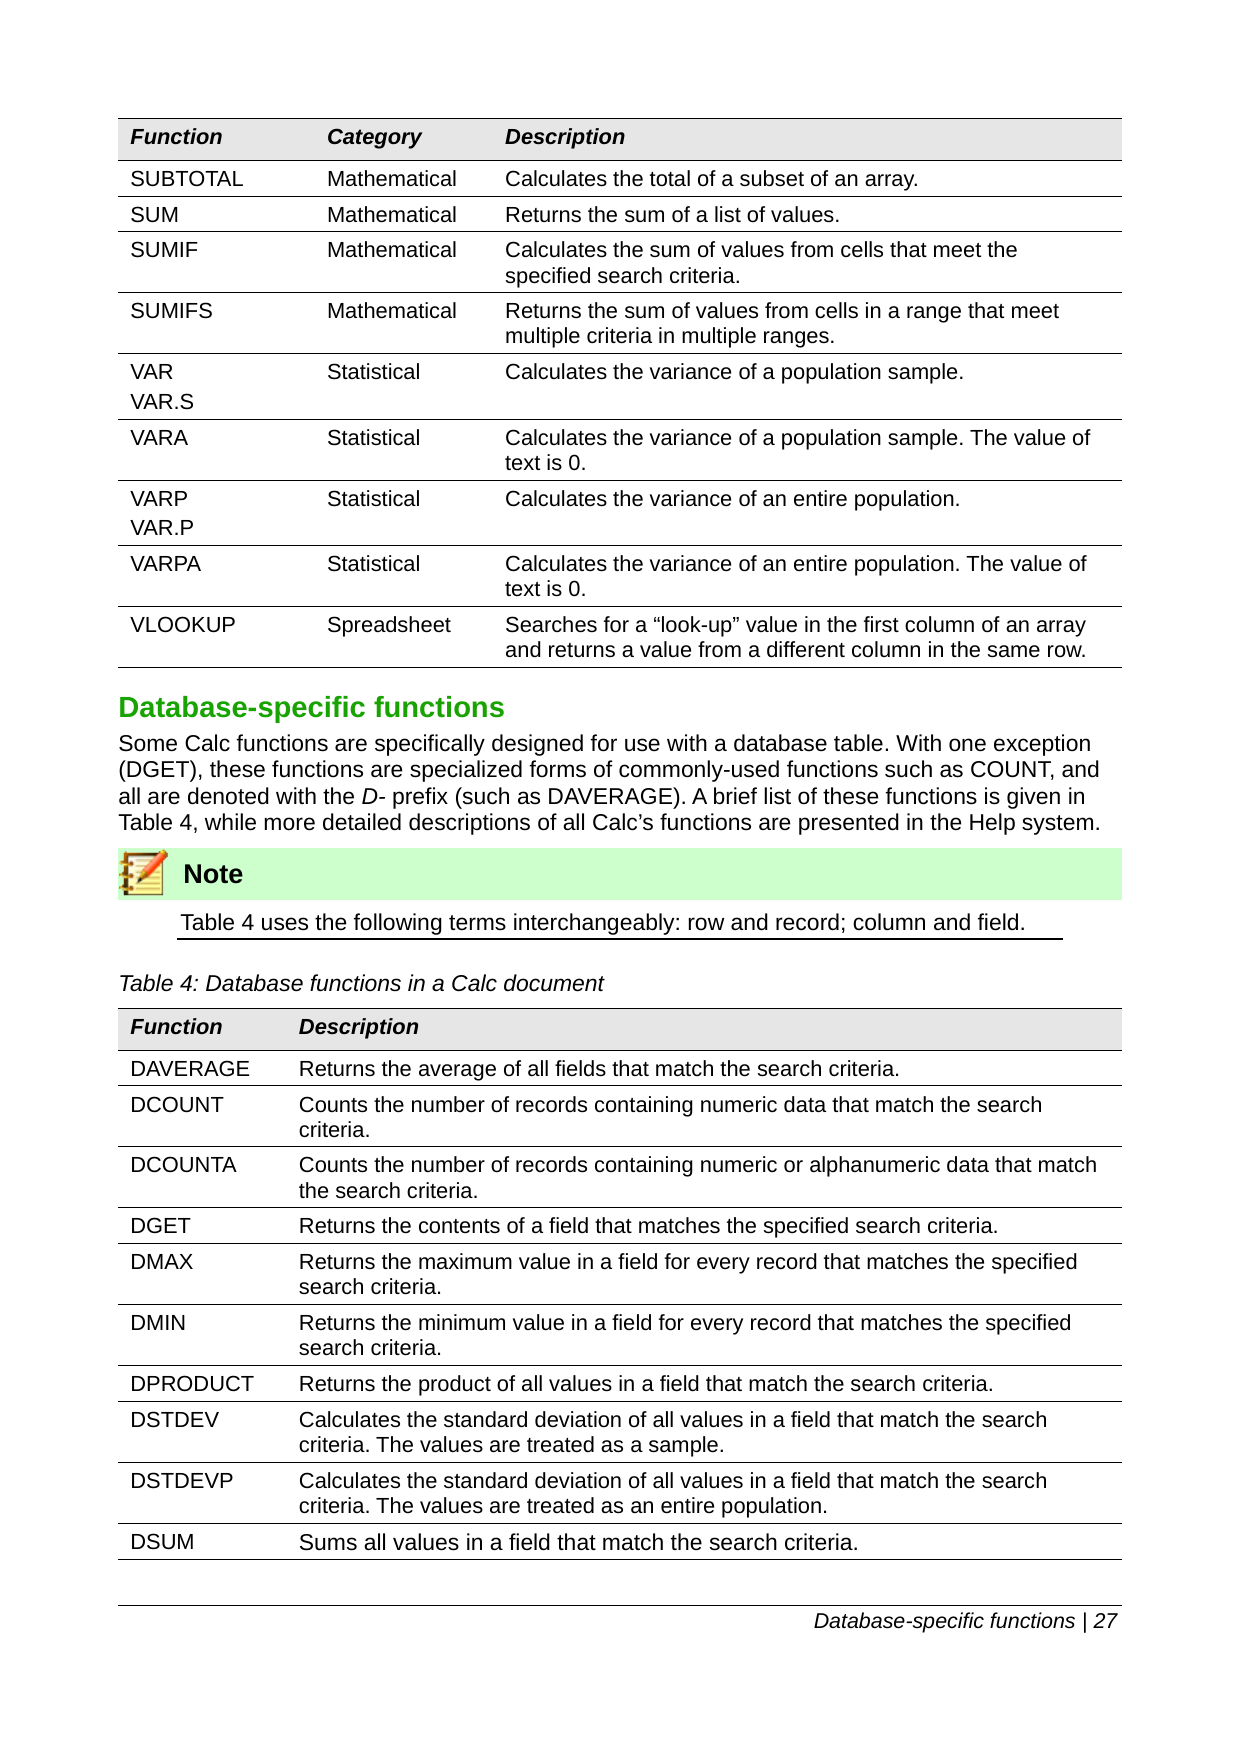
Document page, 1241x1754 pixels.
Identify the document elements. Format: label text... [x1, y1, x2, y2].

table_cell SUBTOTAL [118, 161, 315, 196]
table_cell Calculates the variance of an entire population. [493, 481, 1122, 545]
table_cell DMIN [118, 1305, 287, 1365]
table_cell SUM [118, 197, 315, 231]
table_cell Calculates the standard deviation of all values in a field that match the search criteria. The values are treated as an entire population. [287, 1463, 1122, 1522]
table_cell Counts the number of records containing numeric data that match the search criteria. [287, 1086, 1122, 1146]
subtitle Database-specific functions [118, 691, 1122, 724]
table_cell Mathematical [315, 293, 493, 353]
table_header Category [315, 119, 493, 160]
table_cell DCOUNTA [118, 1147, 287, 1207]
table_cell Mathematical [315, 161, 493, 196]
table_cell Returns the product of all values in a field that match the search criteria. [287, 1366, 1122, 1401]
table_cell Calculates the total of a subset of an array. [493, 161, 1122, 196]
table_cell Returns the sum of a list of values. [493, 197, 1122, 231]
table_cell VARP VAR.P [118, 481, 315, 545]
table_cell SUMIFS [118, 293, 315, 353]
table_header Description [287, 1009, 1122, 1050]
table_cell Spreadsheet [315, 607, 493, 667]
table_cell DSTDEVP [118, 1463, 287, 1522]
table_cell Sums all values in a field that match the search criteria. [287, 1524, 1122, 1559]
table_cell Searches for a “look-up” value in the first column of an array and returns a value from a different column in the same row. [493, 607, 1122, 667]
table_cell Counts the number of records containing numeric or alphanumeric data that match the search criteria. [287, 1147, 1122, 1207]
table_cell DCOUNT [118, 1086, 287, 1146]
table_cell Mathematical [315, 197, 493, 231]
table_cell Returns the minimum value in a field for every record that matches the specified search criteria. [287, 1305, 1122, 1365]
table_cell Returns the contents of a field that matches the specified search criteria. [287, 1208, 1122, 1243]
table_cell VAR VAR.S [118, 354, 315, 418]
text Some Calc functions are specifically designed for use with a database table. With one exception (DGET), these functions are specialized forms of commonly-used functions such as COUNT, and all are denoted with the D- prefix (such as DAVERAGE). A brief list of these functions is given in Table 4, while more detailed descriptions of all Calc’s functions are presented in the Help system. [118, 730, 1122, 835]
table_cell SUMIF [118, 232, 315, 292]
text Table 4 uses the following terms interchangeably: row and record; column and field. [177, 906, 1063, 938]
table_cell Statistical [315, 546, 493, 606]
table_cell DSUM [118, 1524, 287, 1559]
table_cell Statistical [315, 354, 493, 418]
picture [119, 848, 170, 899]
table_cell Calculates the variance of an entire population. The value of text is 0. [493, 546, 1122, 606]
table_cell Returns the sum of values from cells in a range that meet multiple criteria in multiple ranges. [493, 293, 1122, 353]
table_cell DGET [118, 1208, 287, 1243]
table_cell Calculates the variance of a population sample. [493, 354, 1122, 418]
table_header Function [118, 1009, 287, 1050]
table_cell DAVERAGE [118, 1051, 287, 1085]
table_cell Returns the average of all fields that match the search criteria. [287, 1051, 1122, 1085]
table_cell Calculates the sum of values from cells that meet the specified search criteria. [493, 232, 1122, 292]
table_cell Statistical [315, 481, 493, 545]
table_header Function [118, 119, 315, 160]
table_cell VARA [118, 420, 315, 479]
table_header Description [493, 119, 1122, 160]
subtitle Note [118, 848, 1122, 900]
table_cell Mathematical [315, 232, 493, 292]
table_cell Calculates the standard deviation of all values in a field that match the search criteria. The values are treated as a sample. [287, 1402, 1122, 1462]
table_cell Returns the maximum value in a field for every record that matches the specified search criteria. [287, 1244, 1122, 1304]
table_cell DSTDEV [118, 1402, 287, 1462]
text Table 4: Database functions in a Calc document [118, 970, 1122, 996]
table_cell DMAX [118, 1244, 287, 1304]
table_cell DPRODUCT [118, 1366, 287, 1401]
table_cell VLOOKUP [118, 607, 315, 667]
table_cell Calculates the variance of a population sample. The value of text is 0. [493, 420, 1122, 479]
table_cell Statistical [315, 420, 493, 479]
table_cell VARPA [118, 546, 315, 606]
